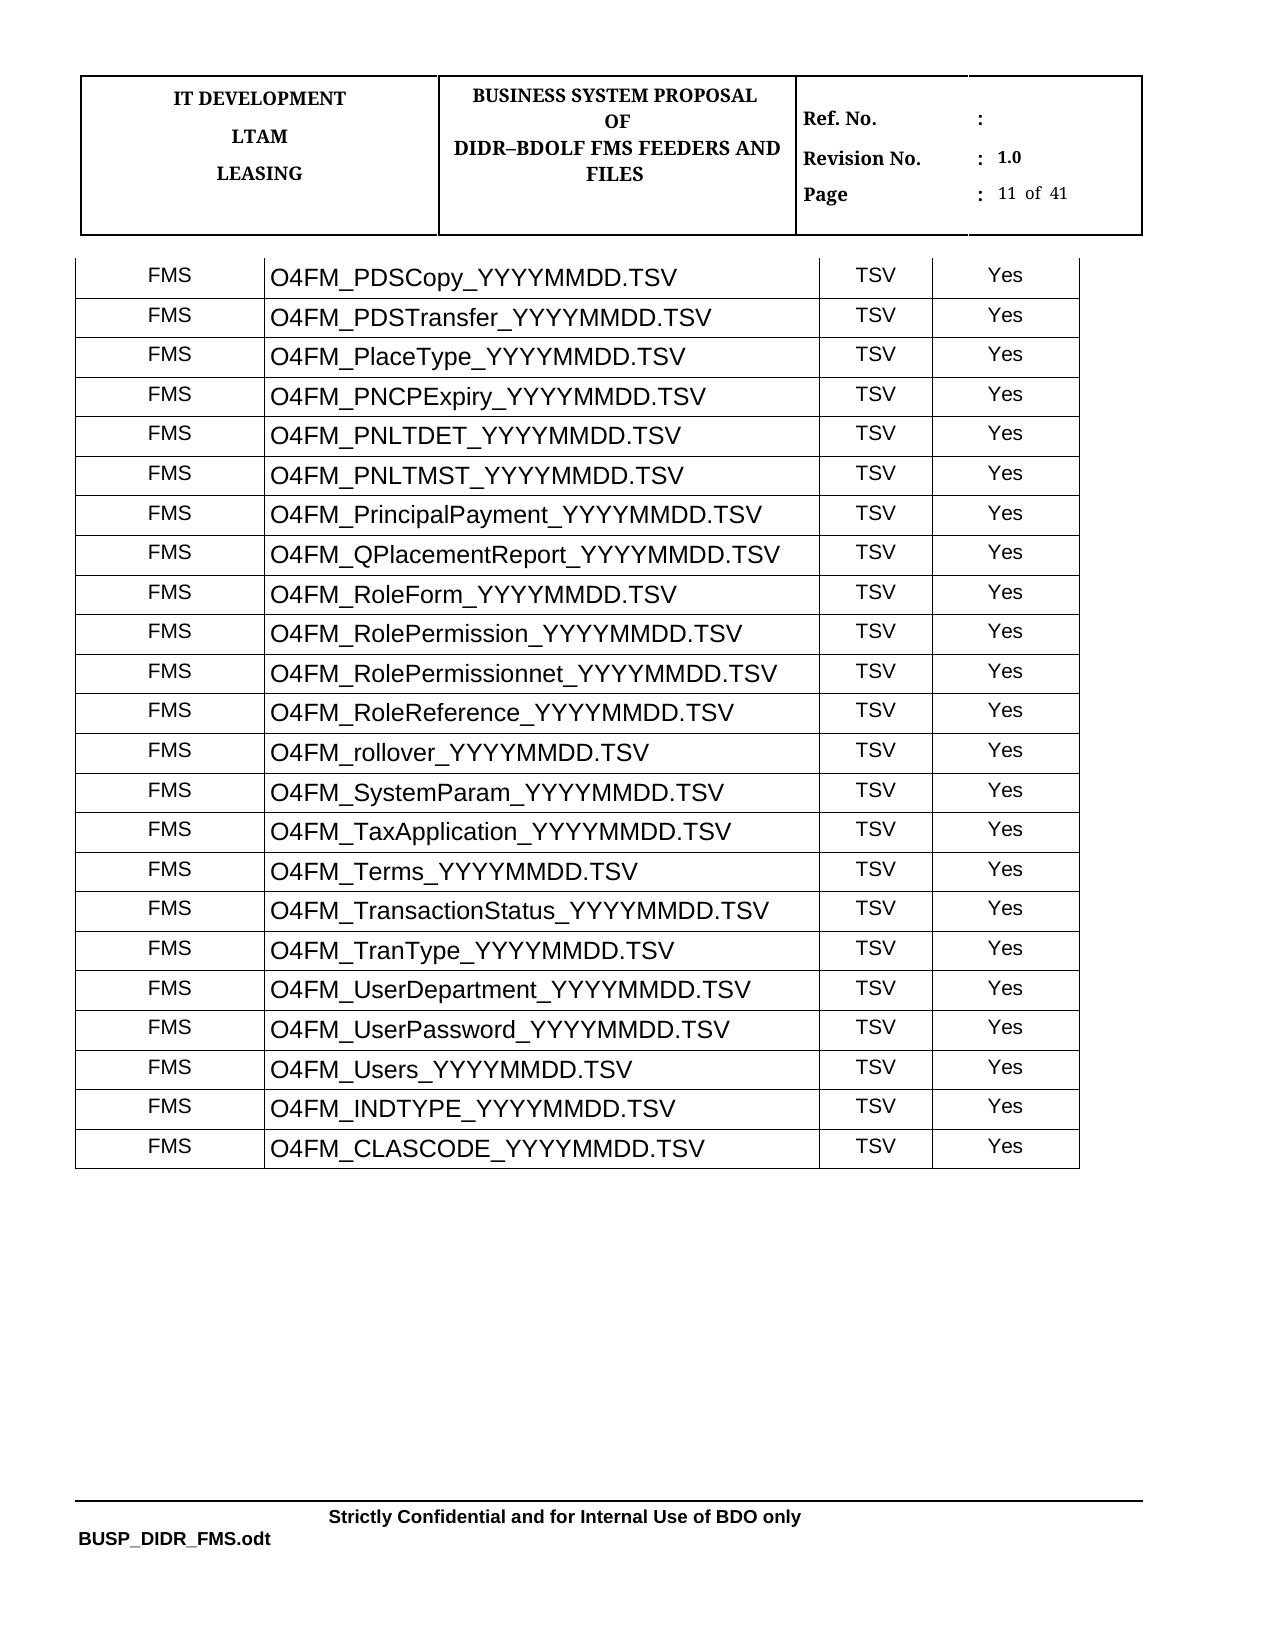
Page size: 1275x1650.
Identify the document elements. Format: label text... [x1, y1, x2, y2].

table_cell O4FM_PDSTransfer_YYYYMMDD.TSV [265, 299, 819, 337]
table_cell O4FM_PDSCopy_YYYYMMDD.TSV [265, 258, 819, 298]
table_cell Yes [933, 1051, 1079, 1089]
table_cell TSV [820, 655, 932, 693]
table_cell TSV [820, 496, 932, 535]
table_cell FMS [76, 1051, 264, 1089]
table_cell TSV [820, 536, 932, 575]
table_cell Yes [933, 536, 1079, 575]
table_cell TSV [820, 971, 932, 1010]
table_cell TSV [820, 457, 932, 495]
table_cell O4FM_RolePermission_YYYYMMDD.TSV [265, 615, 819, 654]
table_cell TSV [820, 694, 932, 733]
table_cell FMS [76, 774, 264, 812]
table_cell FMS [76, 655, 264, 693]
table_cell O4FM_RoleReference_YYYYMMDD.TSV [265, 694, 819, 733]
table_cell Yes [933, 932, 1079, 970]
table_cell TSV [820, 576, 932, 614]
table_cell O4FM_UserPassword_YYYYMMDD.TSV [265, 1011, 819, 1050]
table_cell O4FM_SystemParam_YYYYMMDD.TSV [265, 774, 819, 812]
table_cell TSV [820, 1011, 932, 1050]
table_cell O4FM_PNCPExpiry_YYYYMMDD.TSV [265, 378, 819, 416]
table_cell FMS [76, 892, 264, 931]
table_cell O4FM_rollover_YYYYMMDD.TSV [265, 734, 819, 773]
table_cell O4FM_RoleForm_YYYYMMDD.TSV [265, 576, 819, 614]
table_cell Yes [933, 694, 1079, 733]
table_cell O4FM_Terms_YYYYMMDD.TSV [265, 853, 819, 891]
table_cell Yes [933, 417, 1079, 456]
table_cell O4FM_CLASCODE_YYYYMMDD.TSV [265, 1130, 819, 1168]
table_cell FMS [76, 1011, 264, 1050]
table_cell FMS [76, 378, 264, 416]
table_cell O4FM_PNLTMST_YYYYMMDD.TSV [265, 457, 819, 495]
table_cell FMS [76, 1090, 264, 1129]
table_cell Yes [933, 655, 1079, 693]
table_cell FMS [76, 299, 264, 337]
table_cell FMS [76, 576, 264, 614]
table_cell Yes [933, 258, 1079, 298]
table_cell Yes [933, 853, 1079, 891]
table_cell FMS [76, 417, 264, 456]
table_cell TSV [820, 734, 932, 773]
table_cell TSV [820, 615, 932, 654]
table_cell FMS [76, 734, 264, 773]
table_cell TSV [820, 299, 932, 337]
table_cell FMS [76, 1130, 264, 1168]
table_cell Yes [933, 971, 1079, 1010]
table_cell Yes [933, 576, 1079, 614]
table_cell TSV [820, 813, 932, 852]
table_cell Yes [933, 813, 1079, 852]
table_cell FMS [76, 694, 264, 733]
table_cell FMS [76, 932, 264, 970]
table_cell FMS [76, 457, 264, 495]
table_cell TSV [820, 932, 932, 970]
table_cell Yes [933, 496, 1079, 535]
table_cell Yes [933, 774, 1079, 812]
table_cell TSV [820, 378, 932, 416]
table_cell FMS [76, 813, 264, 852]
table_cell O4FM_PNLTDET_YYYYMMDD.TSV [265, 417, 819, 456]
table_cell TSV [820, 774, 932, 812]
table_cell TSV [820, 258, 932, 298]
table_cell FMS [76, 853, 264, 891]
table_cell TSV [820, 1051, 932, 1089]
table_cell O4FM_Users_YYYYMMDD.TSV [265, 1051, 819, 1089]
table_cell TSV [820, 1130, 932, 1168]
table_cell Yes [933, 1011, 1079, 1050]
table_cell O4FM_TaxApplication_YYYYMMDD.TSV [265, 813, 819, 852]
table_cell TSV [820, 1090, 932, 1129]
table_cell Yes [933, 1090, 1079, 1129]
table_cell TSV [820, 417, 932, 456]
table_cell Yes [933, 615, 1079, 654]
table_cell FMS [76, 536, 264, 575]
table_cell O4FM_TranType_YYYYMMDD.TSV [265, 932, 819, 970]
table_cell TSV [820, 338, 932, 377]
table_cell FMS [76, 496, 264, 535]
table_cell Yes [933, 457, 1079, 495]
table_cell O4FM_QPlacementReport_YYYYMMDD.TSV [265, 536, 819, 575]
table_cell O4FM_PlaceType_YYYYMMDD.TSV [265, 338, 819, 377]
table_cell Yes [933, 892, 1079, 931]
table_cell FMS [76, 615, 264, 654]
table_cell Yes [933, 1130, 1079, 1168]
table_cell O4FM_TransactionStatus_YYYYMMDD.TSV [265, 892, 819, 931]
table_cell FMS [76, 258, 264, 298]
table_cell Yes [933, 378, 1079, 416]
table_cell O4FM_PrincipalPayment_YYYYMMDD.TSV [265, 496, 819, 535]
table_cell Yes [933, 734, 1079, 773]
table_cell O4FM_INDTYPE_YYYYMMDD.TSV [265, 1090, 819, 1129]
table_cell O4FM_UserDepartment_YYYYMMDD.TSV [265, 971, 819, 1010]
table_cell FMS [76, 971, 264, 1010]
table_cell O4FM_RolePermissionnet_YYYYMMDD.TSV [265, 655, 819, 693]
table_cell FMS [76, 338, 264, 377]
table_cell Yes [933, 299, 1079, 337]
table_cell TSV [820, 892, 932, 931]
table_cell TSV [820, 853, 932, 891]
table_cell Yes [933, 338, 1079, 377]
